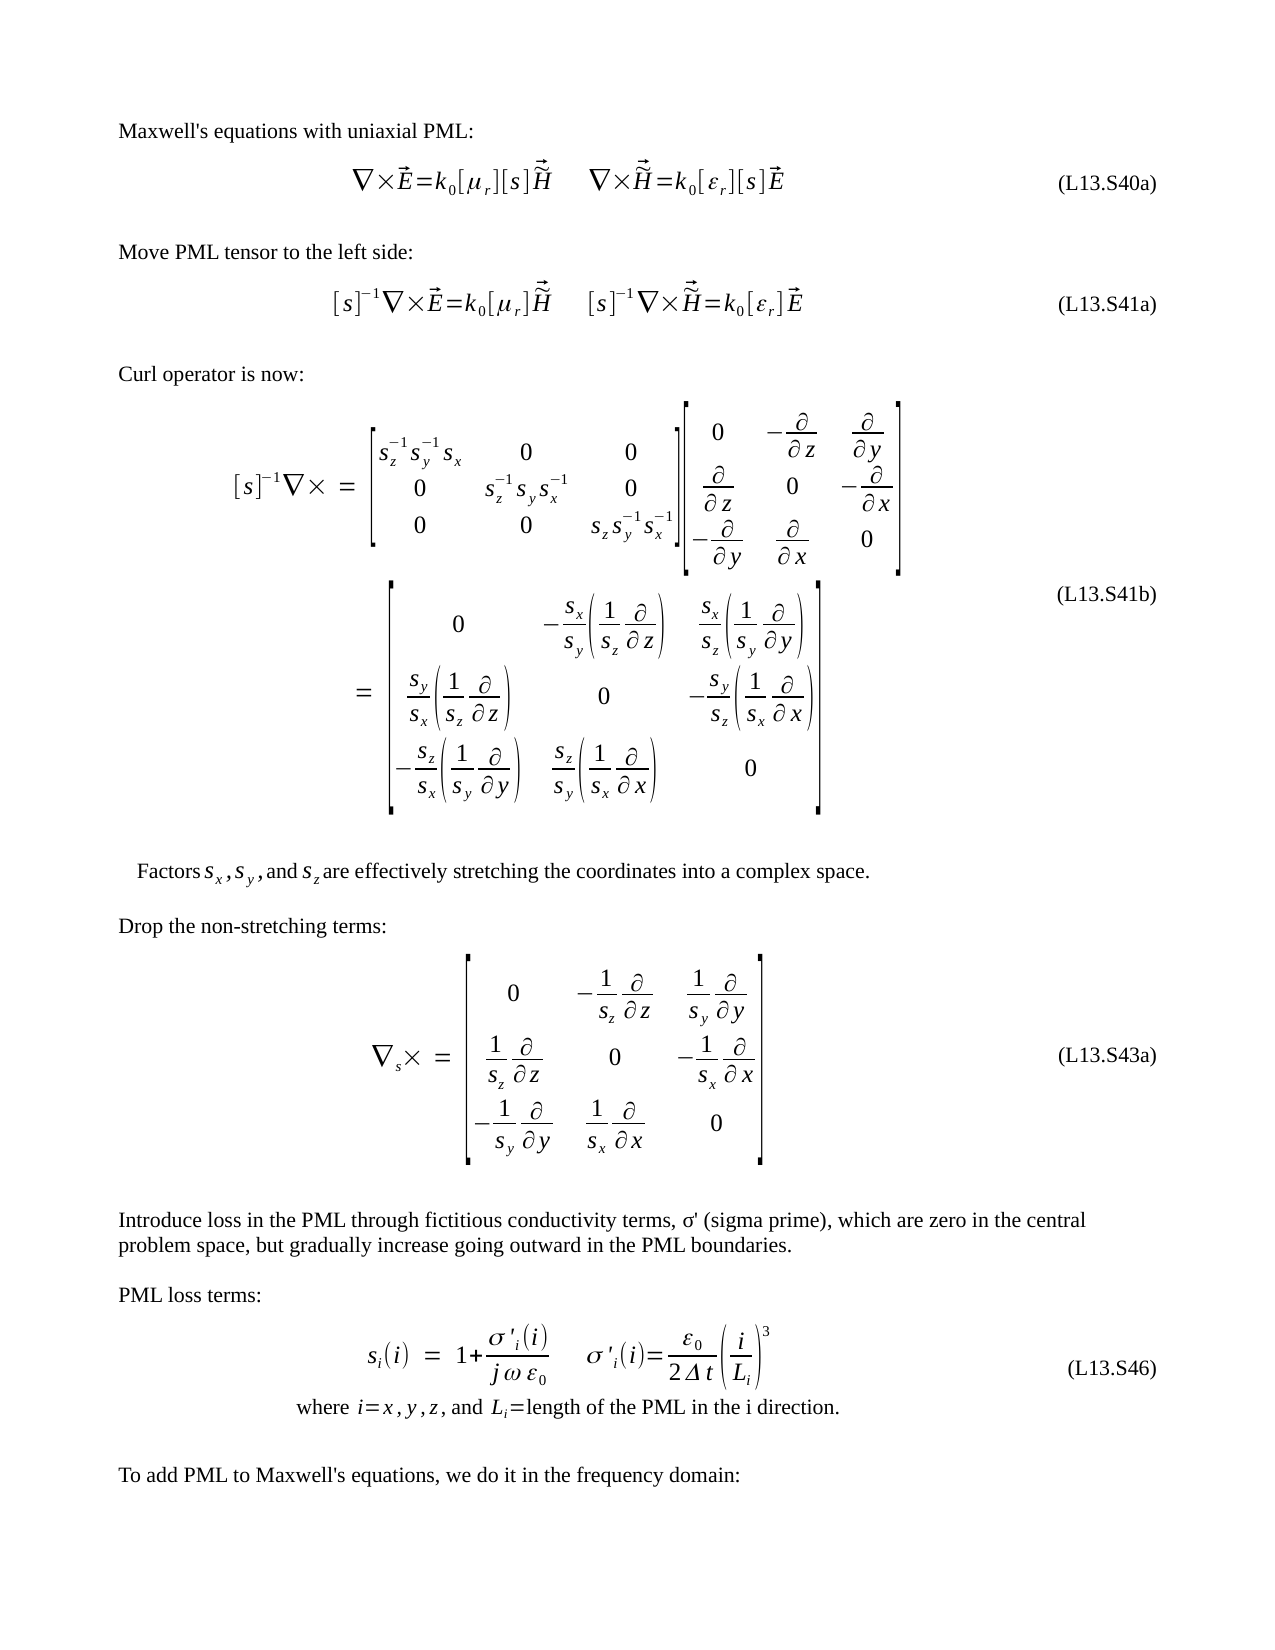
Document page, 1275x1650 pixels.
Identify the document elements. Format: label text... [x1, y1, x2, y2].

text Maxwell's equations with uniaxial PML: [118, 118, 1157, 143]
text PML loss terms: [118, 1282, 1157, 1308]
text (L13.S43a) [118, 953, 1157, 1167]
text (L13.S40a) [118, 158, 1157, 199]
text Drop the non-stretching terms: [118, 913, 1157, 938]
text To add PML to Maxwell's equations, we do it in the frequency domain: [118, 1462, 1157, 1487]
text (L13.S46) [118, 1323, 1157, 1421]
text Curl operator is now: [118, 361, 1157, 386]
text (L13.S41b) [118, 401, 1157, 816]
text (L13.S41a) [118, 279, 1157, 320]
text Move PML tensor to the left side: [118, 239, 1157, 264]
text Introduce loss in the PML through fictitious conductivity terms, σ' (sigma prime), which are zero in the central problem space, but gradually increase going outward in the PML boundaries. [118, 1207, 1157, 1257]
